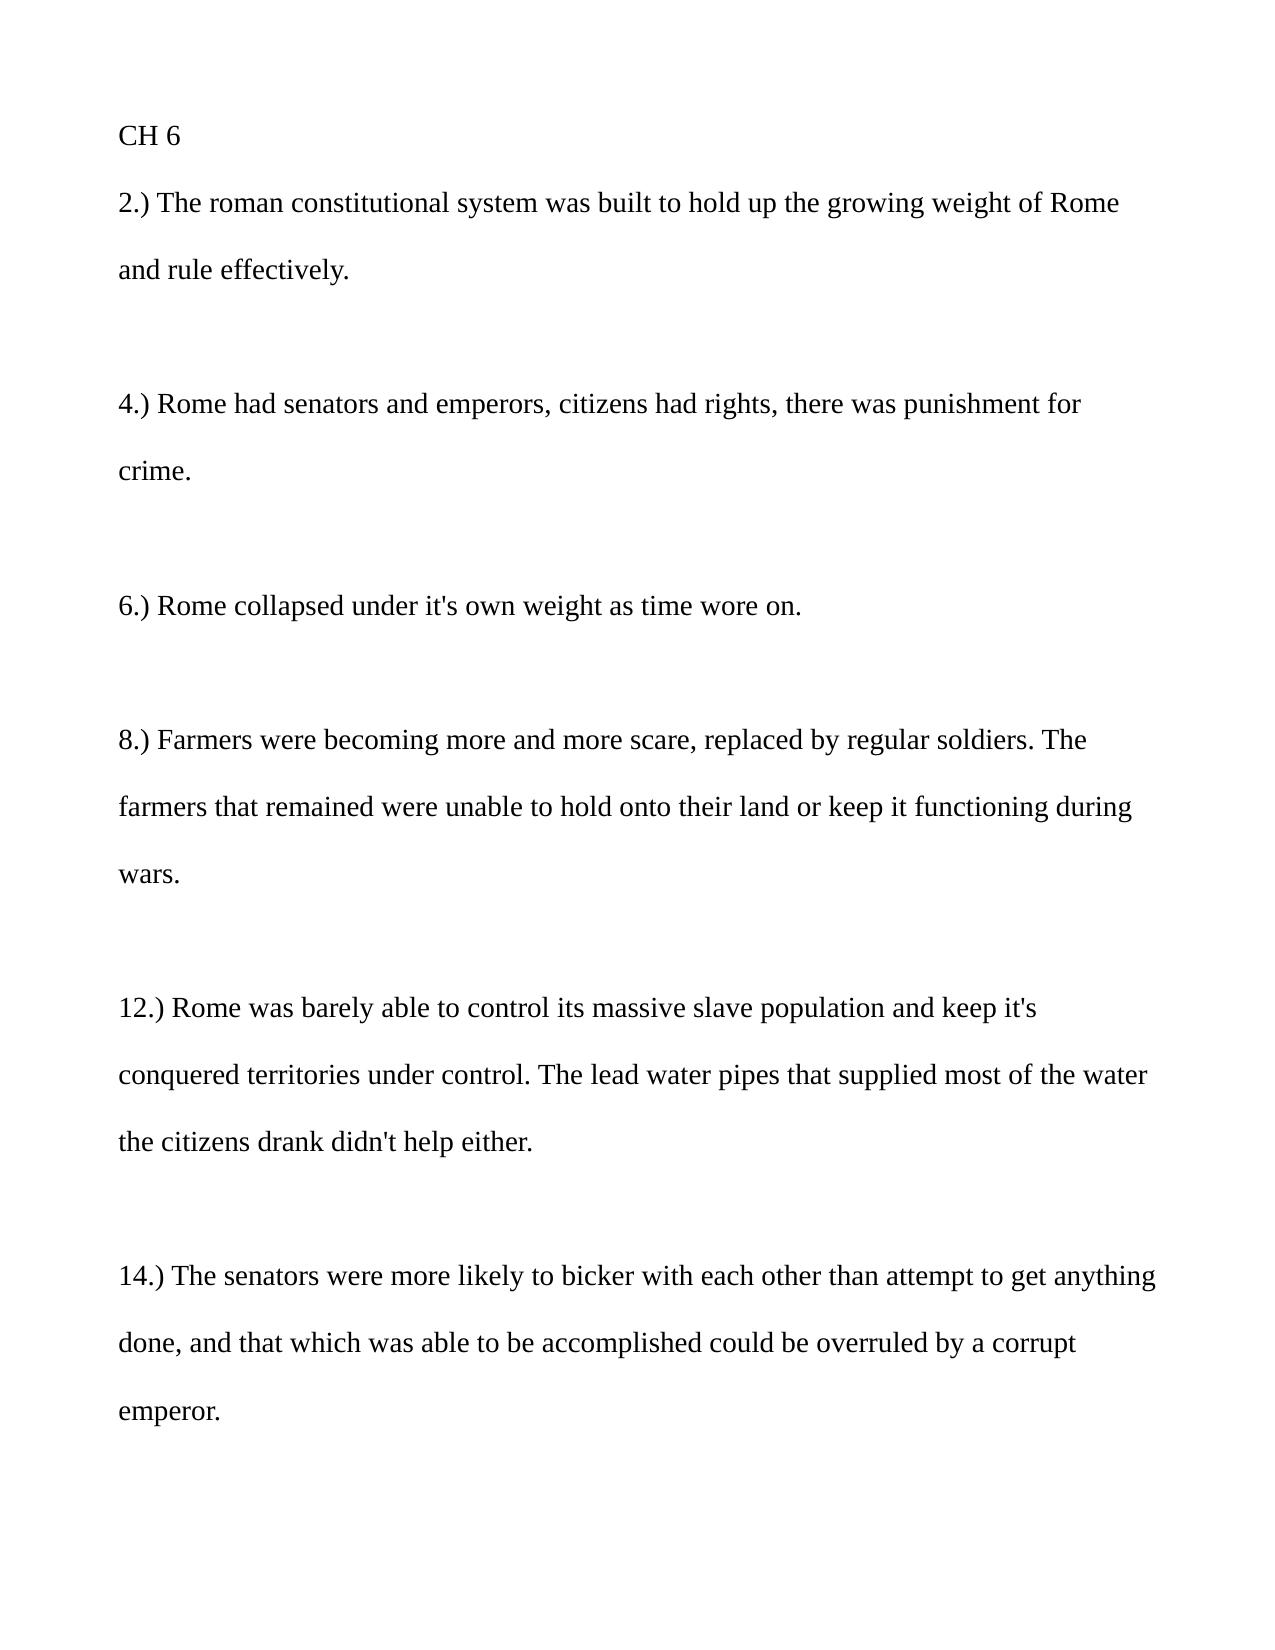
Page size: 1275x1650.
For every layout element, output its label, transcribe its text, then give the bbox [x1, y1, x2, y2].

text 14.) The senators were more likely to bicker with each other than attempt to get anything done, and that which was able to be accomplished could be overruled by a corrupt emperor. [118, 1258, 1157, 1426]
text CH 6 [118, 118, 1157, 152]
text 4.) Rome had senators and emperors, citizens had rights, there was punishment for crime. [118, 386, 1157, 487]
text 12.) Rome was barely able to control its massive slave population and keep it's conquered territories under control. The lead water pipes that supplied most of the water the citizens drank didn't help either. [118, 990, 1157, 1158]
text 6.) Rome collapsed under it's own weight as time wore on. [118, 588, 1157, 621]
text 8.) Farmers were becoming more and more scare, replaced by regular soldiers. The farmers that remained were unable to hold onto their land or keep it functioning during wars. [118, 722, 1157, 889]
text 2.) The roman constitutional system was built to hold up the growing weight of Rome and rule effectively. [118, 185, 1157, 286]
